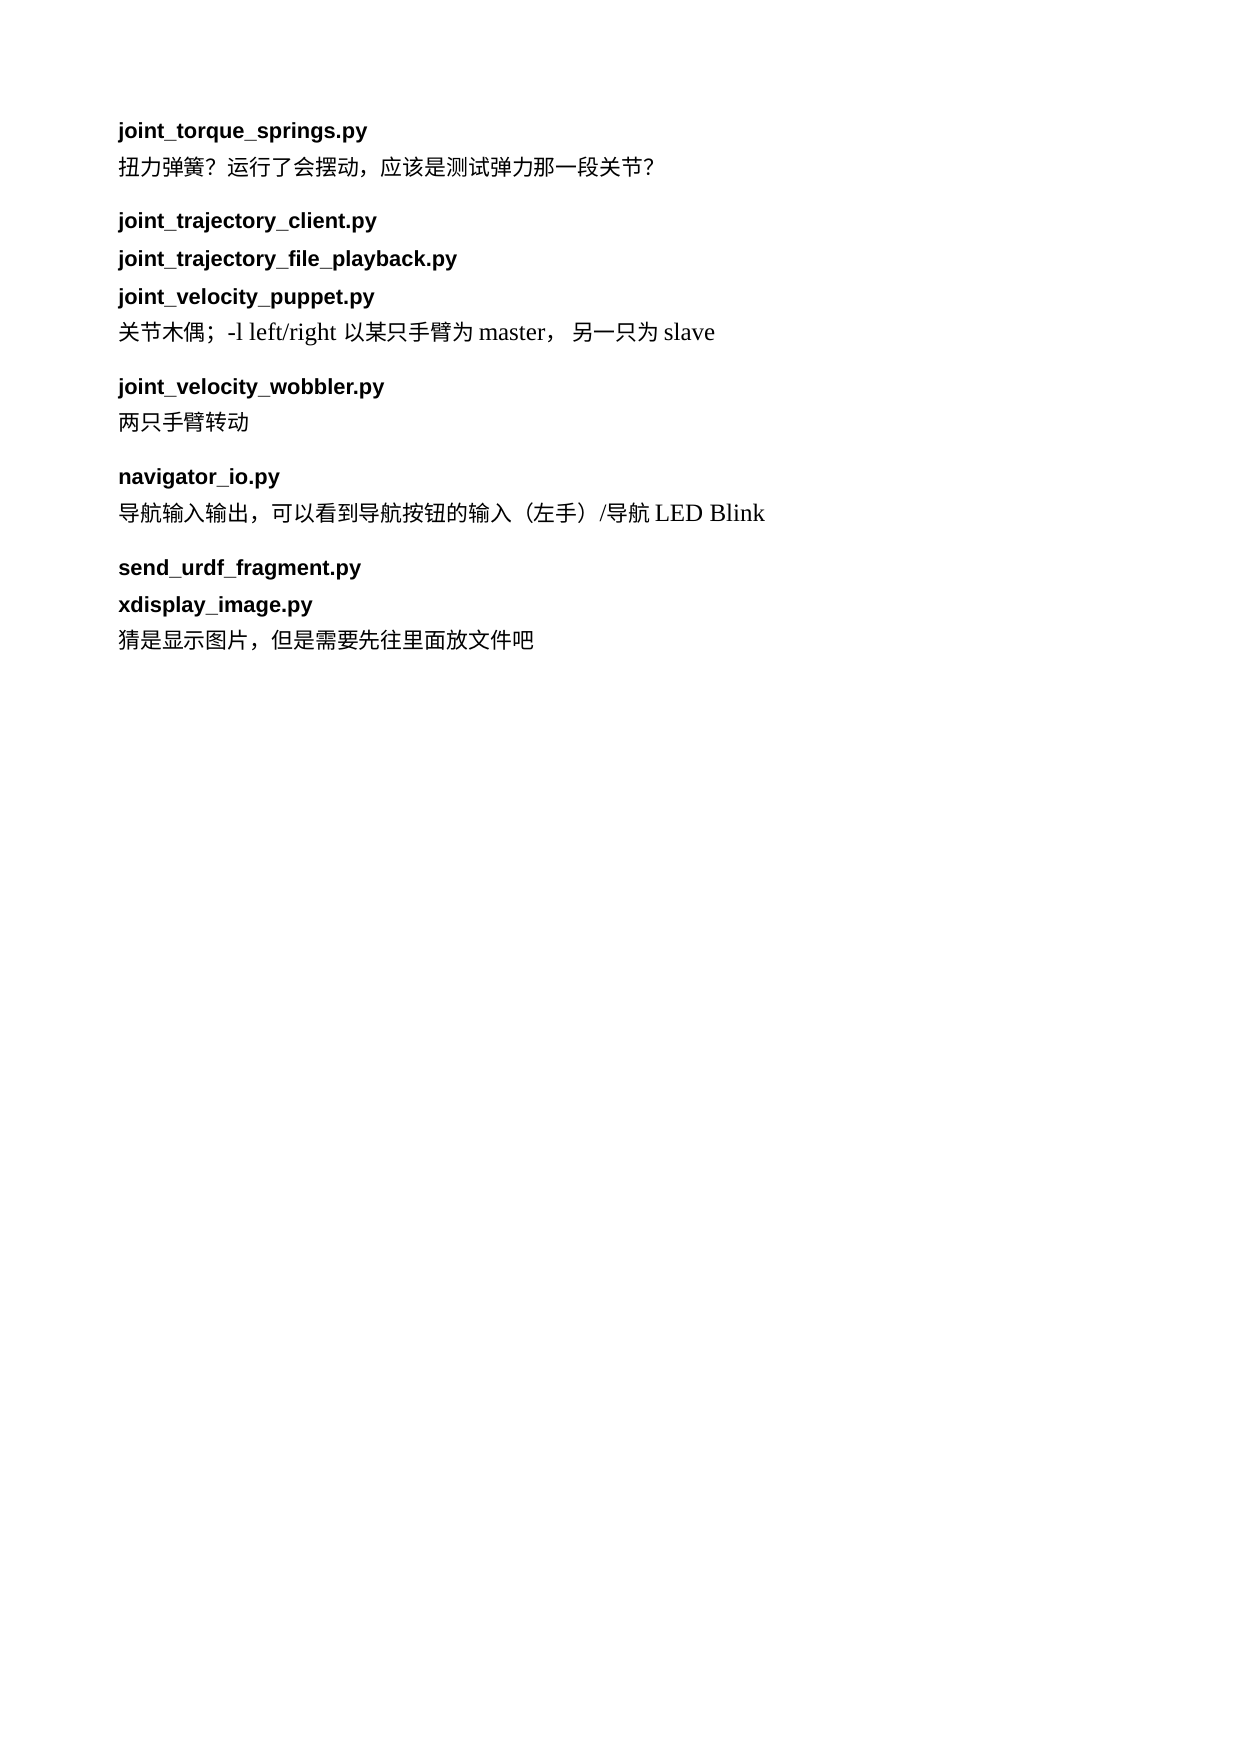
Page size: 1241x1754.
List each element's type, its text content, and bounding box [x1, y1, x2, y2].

subtitle joint_velocity_wobbler.py [118, 374, 1122, 399]
text 关节木偶；-l left/right 以某只手臂为master， 另一只为slave [118, 315, 1122, 347]
subtitle joint_torque_springs.py [118, 118, 1122, 143]
subtitle joint_velocity_puppet.py [118, 284, 1122, 309]
subtitle send_urdf_fragment.py [118, 554, 1122, 579]
subtitle joint_trajectory_file_playback.py [118, 246, 1122, 271]
subtitle navigator_io.py [118, 464, 1122, 489]
text 猜是显示图片，但是需要先往里面放文件吧 [118, 623, 1122, 655]
text 两只手臂转动 [118, 405, 1122, 437]
text 扭力弹簧？运行了会摆动，应该是测试弹力那一段关节？ [118, 149, 1122, 181]
text 导航输入输出，可以看到导航按钮的输入（左手）/导航LED Blink [118, 496, 1122, 527]
subtitle joint_trajectory_client.py [118, 208, 1122, 233]
subtitle xdisplay_image.py [118, 592, 1122, 617]
